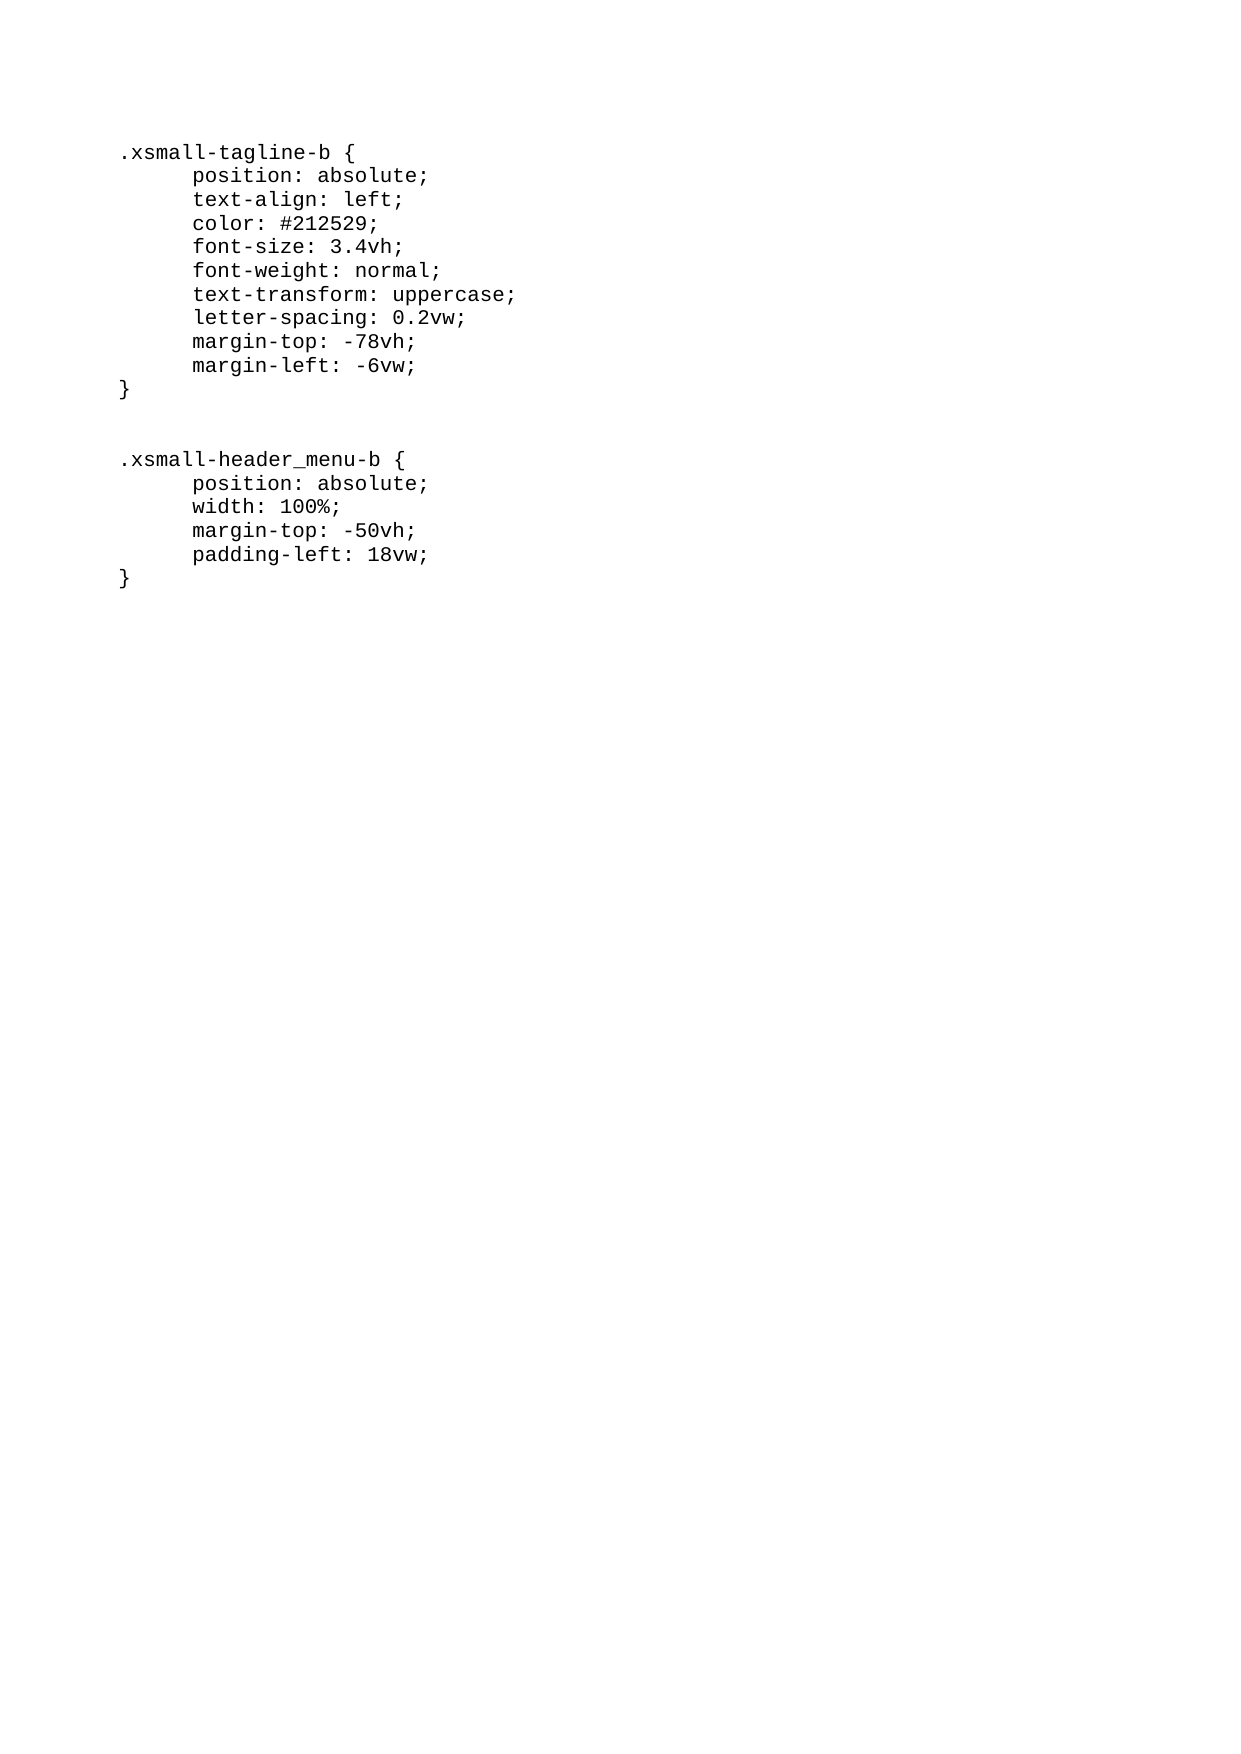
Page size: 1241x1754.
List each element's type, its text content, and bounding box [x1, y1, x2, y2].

text margin-top: -50vh; [118, 520, 1122, 544]
text color: #212529; [118, 213, 1122, 236]
text position: absolute; [118, 473, 1122, 496]
text padding-left: 18vw; [118, 544, 1122, 567]
text } [118, 567, 1122, 591]
text } [118, 378, 1122, 402]
text font-weight: normal; [118, 260, 1122, 284]
text text-align: left; [118, 189, 1122, 213]
text letter-spacing: 0.2vw; [118, 307, 1122, 331]
text margin-left: -6vw; [118, 354, 1122, 378]
text position: absolute; [118, 165, 1122, 189]
text .xsmall-tagline-b { [118, 142, 1122, 165]
text font-size: 3.4vh; [118, 236, 1122, 260]
text margin-top: -78vh; [118, 331, 1122, 354]
text width: 100%; [118, 496, 1122, 520]
text text-transform: uppercase; [118, 284, 1122, 307]
text .xsmall-header_menu-b { [118, 449, 1122, 473]
